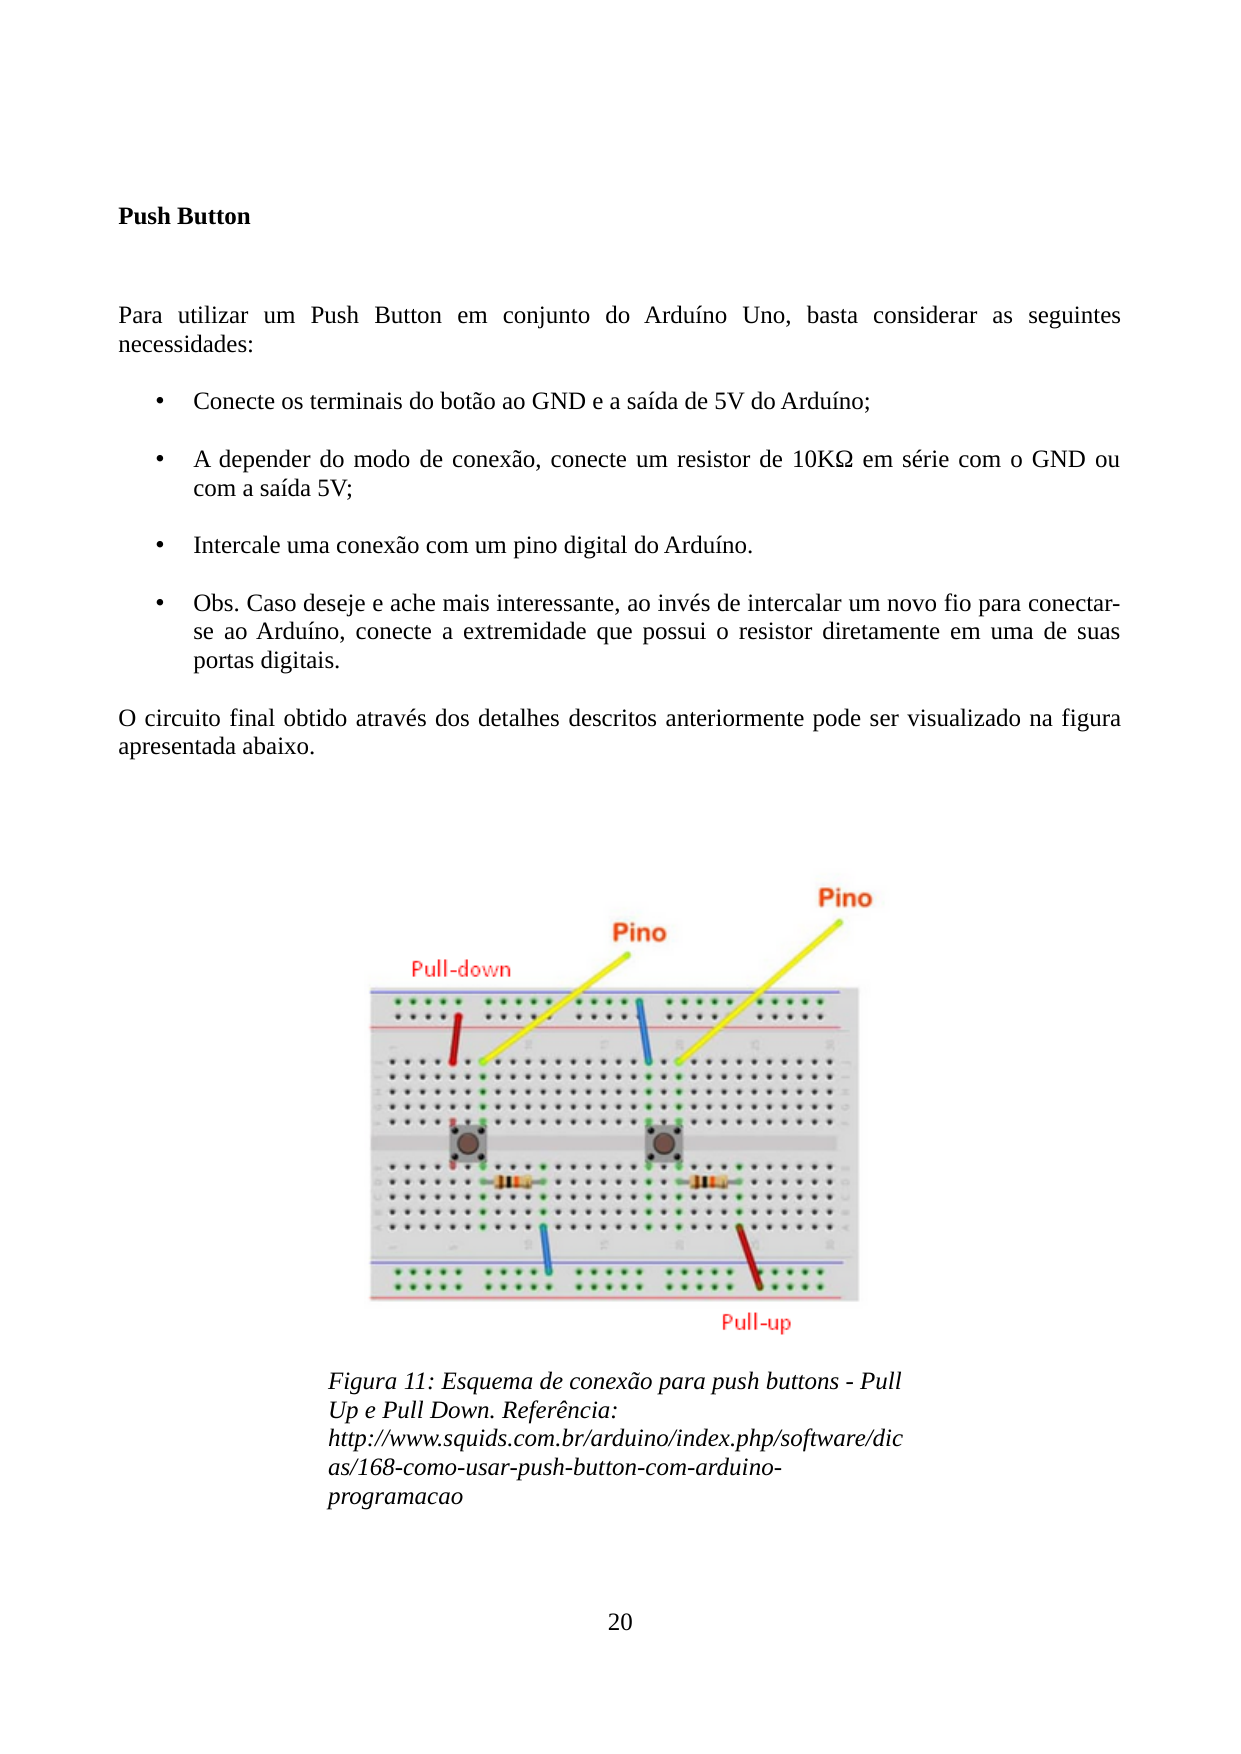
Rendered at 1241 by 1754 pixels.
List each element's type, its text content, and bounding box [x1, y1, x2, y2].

subtitle Push Button [118, 201, 1122, 230]
list Conecte os terminais do botão ao GND e a saída de 5V do Arduíno; [156, 386, 1122, 415]
list A depender do modo de conexão, conecte um resistor de 10KΩ em série com o GND ou com a saída 5V; [156, 444, 1122, 501]
picture [327, 830, 913, 1366]
text Figura 11: Esquema de conexão para push buttons - Pull Up e Pull Down. Referência: http://www.squids.com.br/arduino/index.php/software/dicas/168-como-usar-push-button-com-arduino-programacao [328, 1366, 912, 1510]
list Obs. Caso deseje e ache mais interessante, ao invés de intercalar um novo fio para conectar-se ao Arduíno, conecte a extremidade que possui o resistor diretamente em uma de suas portas digitais. [156, 588, 1122, 674]
text O circuito final obtido através dos detalhes descritos anteriormente pode ser visualizado na figura apresentada abaixo. [118, 703, 1122, 760]
list Intercale uma conexão com um pino digital do Arduíno. [156, 530, 1122, 559]
text Para utilizar um Push Button em conjunto do Arduíno Uno, basta considerar as seguintes necessidades: [118, 300, 1122, 358]
